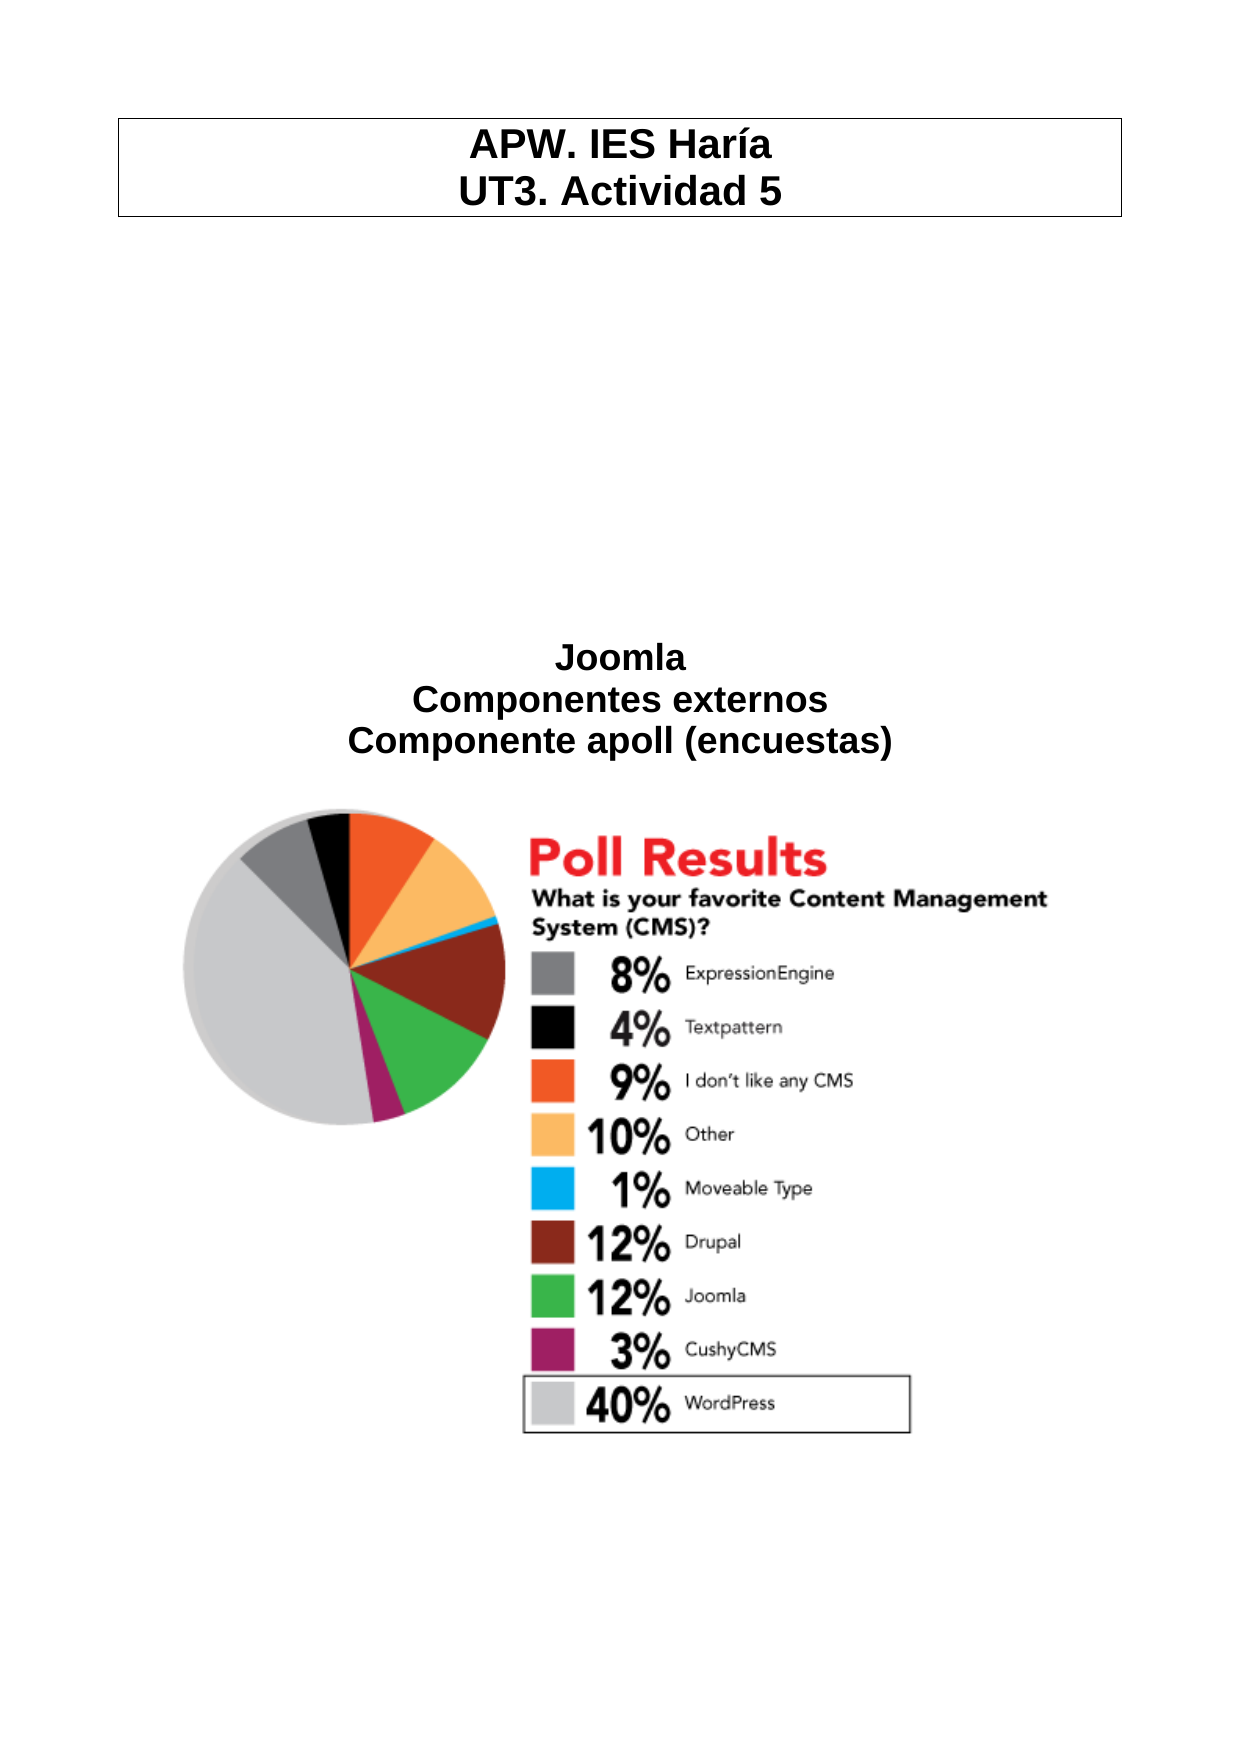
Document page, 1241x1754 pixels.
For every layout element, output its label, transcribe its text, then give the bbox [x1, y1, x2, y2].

subtitle Componente apoll (encuestas) [118, 720, 1122, 762]
text APW. IES Haría [119, 119, 1121, 165]
text UT3. Actividad 5 [119, 165, 1121, 216]
subtitle Joomla [118, 636, 1122, 678]
subtitle Componentes externos [118, 678, 1122, 720]
picture [180, 803, 1060, 1454]
